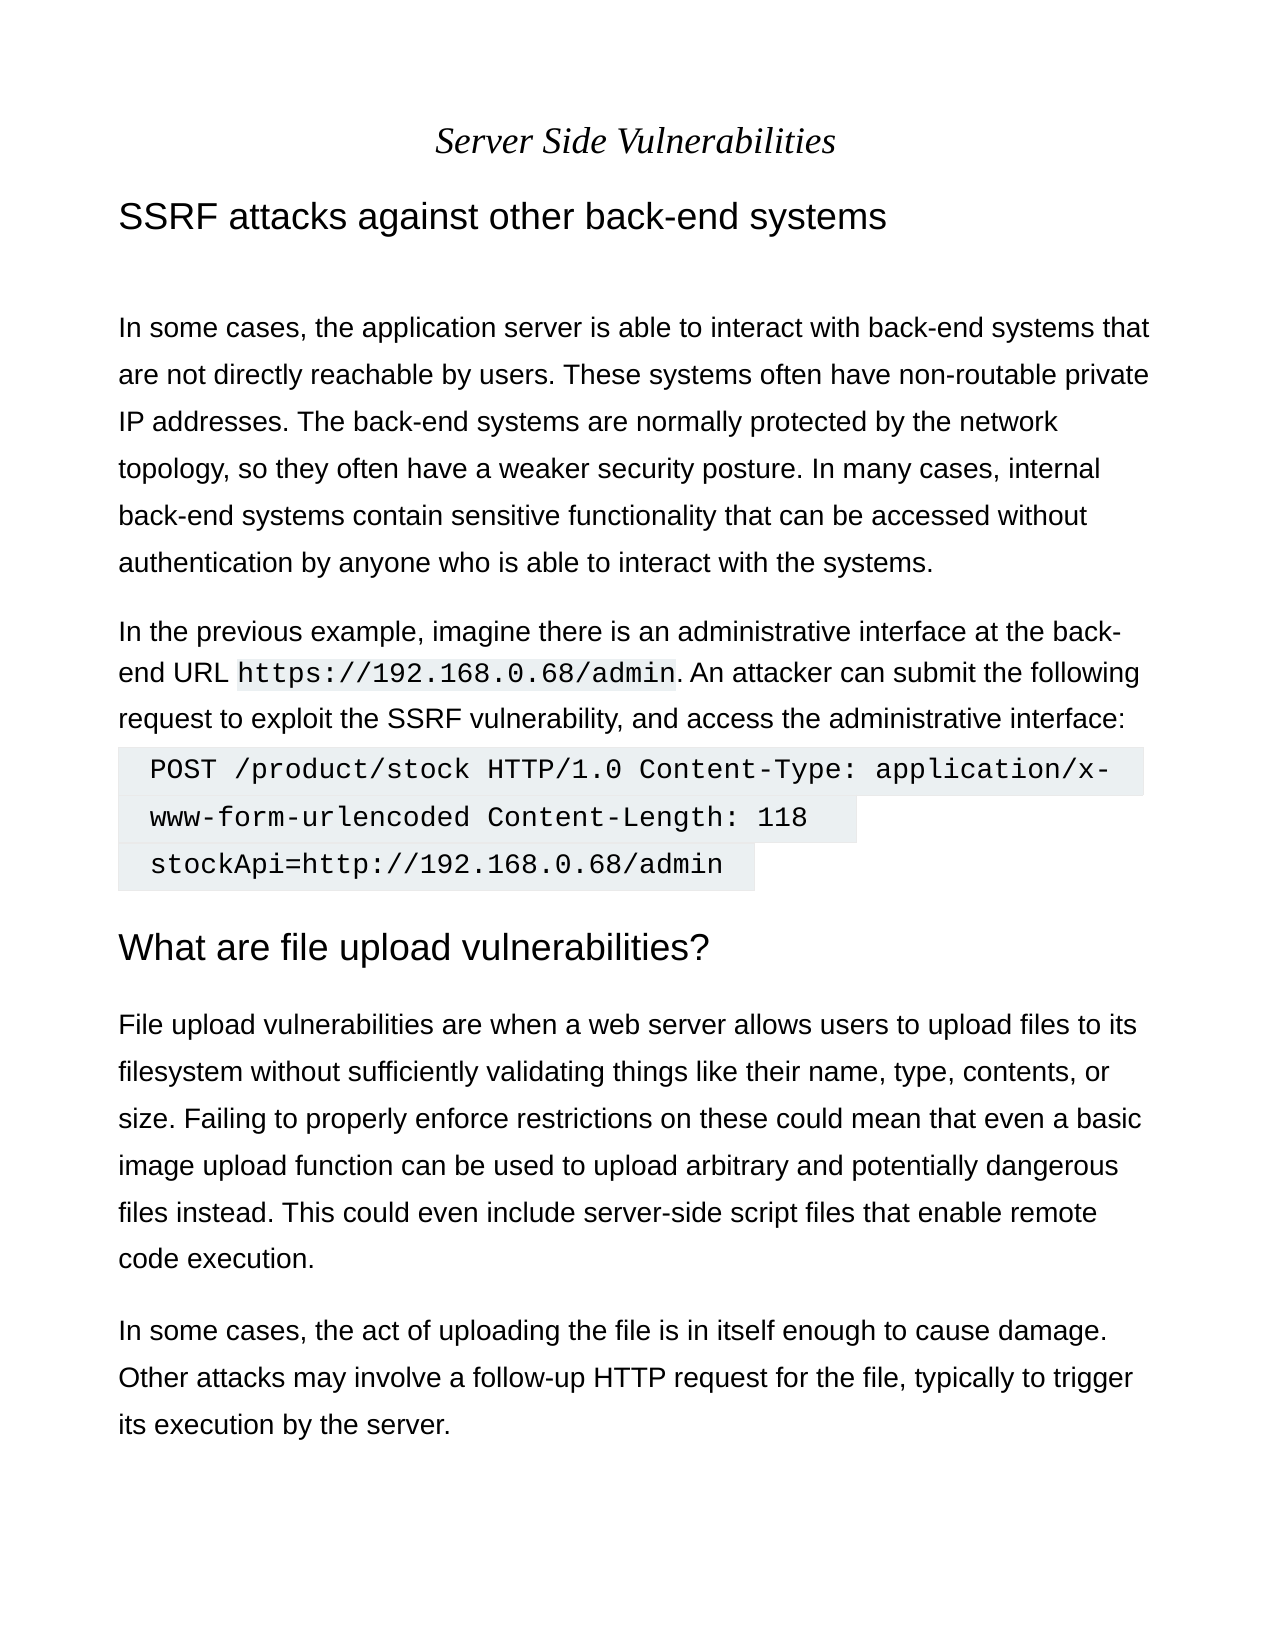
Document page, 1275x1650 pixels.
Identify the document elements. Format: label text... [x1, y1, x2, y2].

text In some cases, the application server is able to interact with back-end systems that are not directly reachable by users. These systems often have non-routable private IP addresses. The back-end systems are normally protected by the network topology, so they often have a weaker security posture. In many cases, internal back-end systems contain sensitive functionality that can be accessed without authentication by anyone who is able to interact with the systems. [118, 297, 1157, 578]
subtitle SSRF attacks against other back-end systems [118, 191, 1157, 238]
text In the previous example, imagine there is an administrative interface at the back-end URL https://192.168.0.68/admin. An attacker can submit the following request to exploit the SSRF vulnerability, and access the administrative interface: [118, 603, 1157, 734]
text POST /product/stock HTTP/1.0 Content-Type: application/x-www-form-urlencoded Content-Length: 118 stockApi=http://192.168.0.68/admin [119, 747, 1157, 890]
text File upload vulnerabilities are when a web server allows users to upload files to its filesystem without sufficiently validating things like their name, type, contents, or size. Failing to properly enforce restrictions on these could mean that even a basic image upload function can be used to upload arbitrary and potentially dangerous files instead. This could even include server-side script files that enable remote code execution. [118, 994, 1157, 1275]
subtitle What are file upload vulnerabilities? [118, 926, 1157, 969]
text In some cases, the act of uploading the file is in itself enough to cause damage. Other attacks may involve a follow-up HTTP request for the file, typically to trigger its execution by the server. [118, 1300, 1157, 1441]
